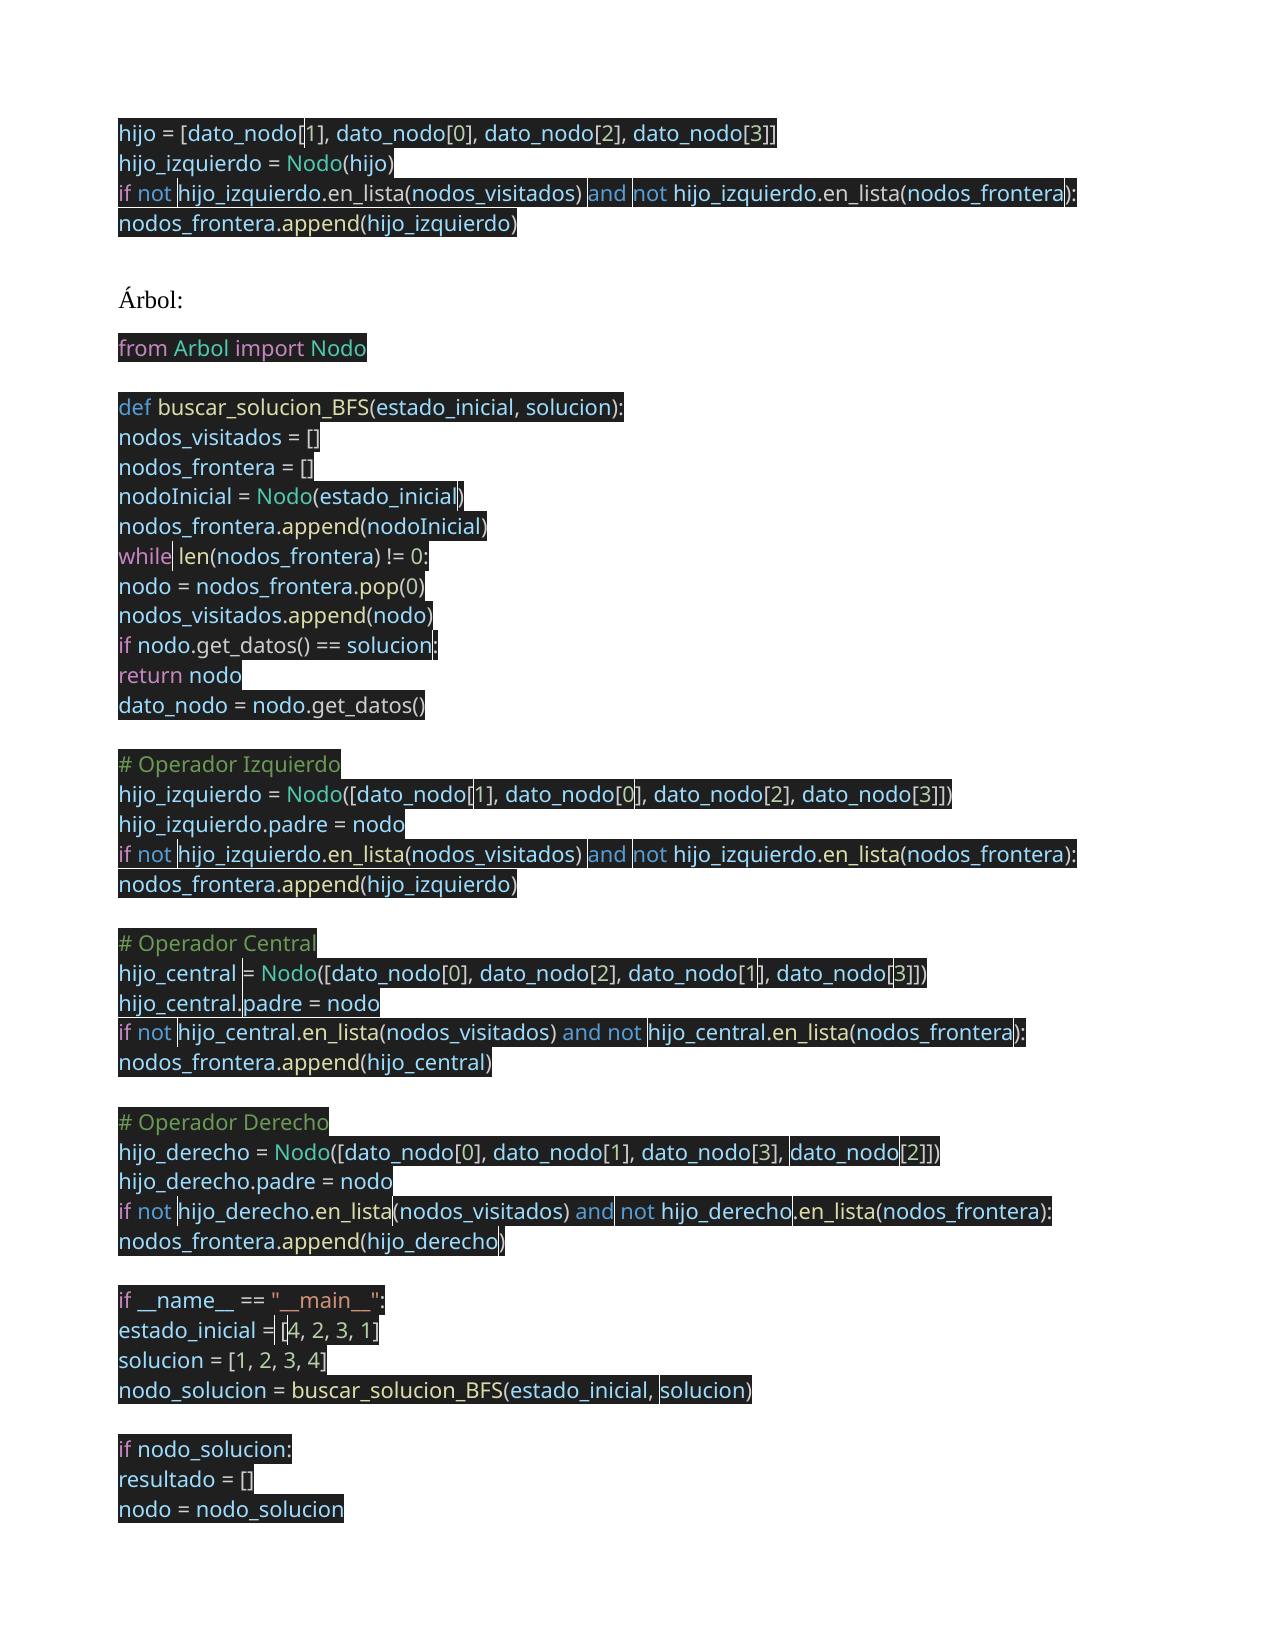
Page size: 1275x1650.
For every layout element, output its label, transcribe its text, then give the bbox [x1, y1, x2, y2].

text hijo_derecho.padre = nodo [118, 1166, 1157, 1196]
text Árbol: [118, 285, 1157, 314]
text nodos_frontera.append(hijo_izquierdo) [118, 207, 1157, 237]
text hijo_central.padre = nodo [118, 988, 1157, 1017]
text if nodo.get_datos() == solucion: [118, 630, 1157, 660]
text while len(nodos_frontera) != 0: [118, 541, 1157, 571]
text estado_inicial = [4, 2, 3, 1] [118, 1315, 1157, 1345]
text nodoInicial = Nodo(estado_inicial) [118, 481, 1157, 511]
text if not hijo_izquierdo.en_lista(nodos_visitados) and not hijo_izquierdo.en_lista(nodos_frontera): [118, 839, 1157, 868]
text dato_nodo = nodo.get_datos() [118, 690, 1157, 720]
text if __name__ == "__main__": [118, 1285, 1157, 1315]
text hijo_izquierdo.padre = nodo [118, 809, 1157, 839]
text if not hijo_izquierdo.en_lista(nodos_visitados) and not hijo_izquierdo.en_lista(nodos_frontera): [118, 178, 1157, 207]
text if nodo_solucion: [118, 1434, 1157, 1464]
text hijo_derecho = Nodo([dato_nodo[0], dato_nodo[1], dato_nodo[3], dato_nodo[2]]) [118, 1136, 1157, 1166]
text if not hijo_derecho.en_lista(nodos_visitados) and not hijo_derecho.en_lista(nodos_frontera): [118, 1196, 1157, 1226]
text nodos_visitados = [] [118, 422, 1157, 452]
text # Operador Central [118, 928, 1157, 958]
text def buscar_solucion_BFS(estado_inicial, solucion): [118, 392, 1157, 422]
text from Arbol import Nodo [118, 332, 1157, 362]
text nodo_solucion = buscar_solucion_BFS(estado_inicial, solucion) [118, 1375, 1157, 1404]
text # Operador Izquierdo [118, 749, 1157, 779]
text nodo = nodos_frontera.pop(0) [118, 571, 1157, 601]
text nodos_visitados.append(nodo) [118, 601, 1157, 630]
text resultado = [] [118, 1464, 1157, 1494]
text nodos_frontera.append(nodoInicial) [118, 511, 1157, 541]
text nodos_frontera.append(hijo_izquierdo) [118, 868, 1157, 898]
text nodos_frontera.append(hijo_derecho) [118, 1226, 1157, 1256]
text hijo_izquierdo = Nodo([dato_nodo[1], dato_nodo[0], dato_nodo[2], dato_nodo[3]]) [118, 779, 1157, 809]
text nodos_frontera = [] [118, 452, 1157, 481]
text return nodo [118, 660, 1157, 690]
text # Operador Derecho [118, 1107, 1157, 1136]
text hijo_izquierdo = Nodo(hijo) [118, 148, 1157, 178]
text hijo_central = Nodo([dato_nodo[0], dato_nodo[2], dato_nodo[1], dato_nodo[3]]) [118, 958, 1157, 988]
text nodos_frontera.append(hijo_central) [118, 1047, 1157, 1077]
text if not hijo_central.en_lista(nodos_visitados) and not hijo_central.en_lista(nodos_frontera): [118, 1017, 1157, 1047]
text hijo = [dato_nodo[1], dato_nodo[0], dato_nodo[2], dato_nodo[3]] [118, 118, 1157, 148]
text nodo = nodo_solucion [118, 1494, 1157, 1523]
text solucion = [1, 2, 3, 4] [118, 1345, 1157, 1375]
